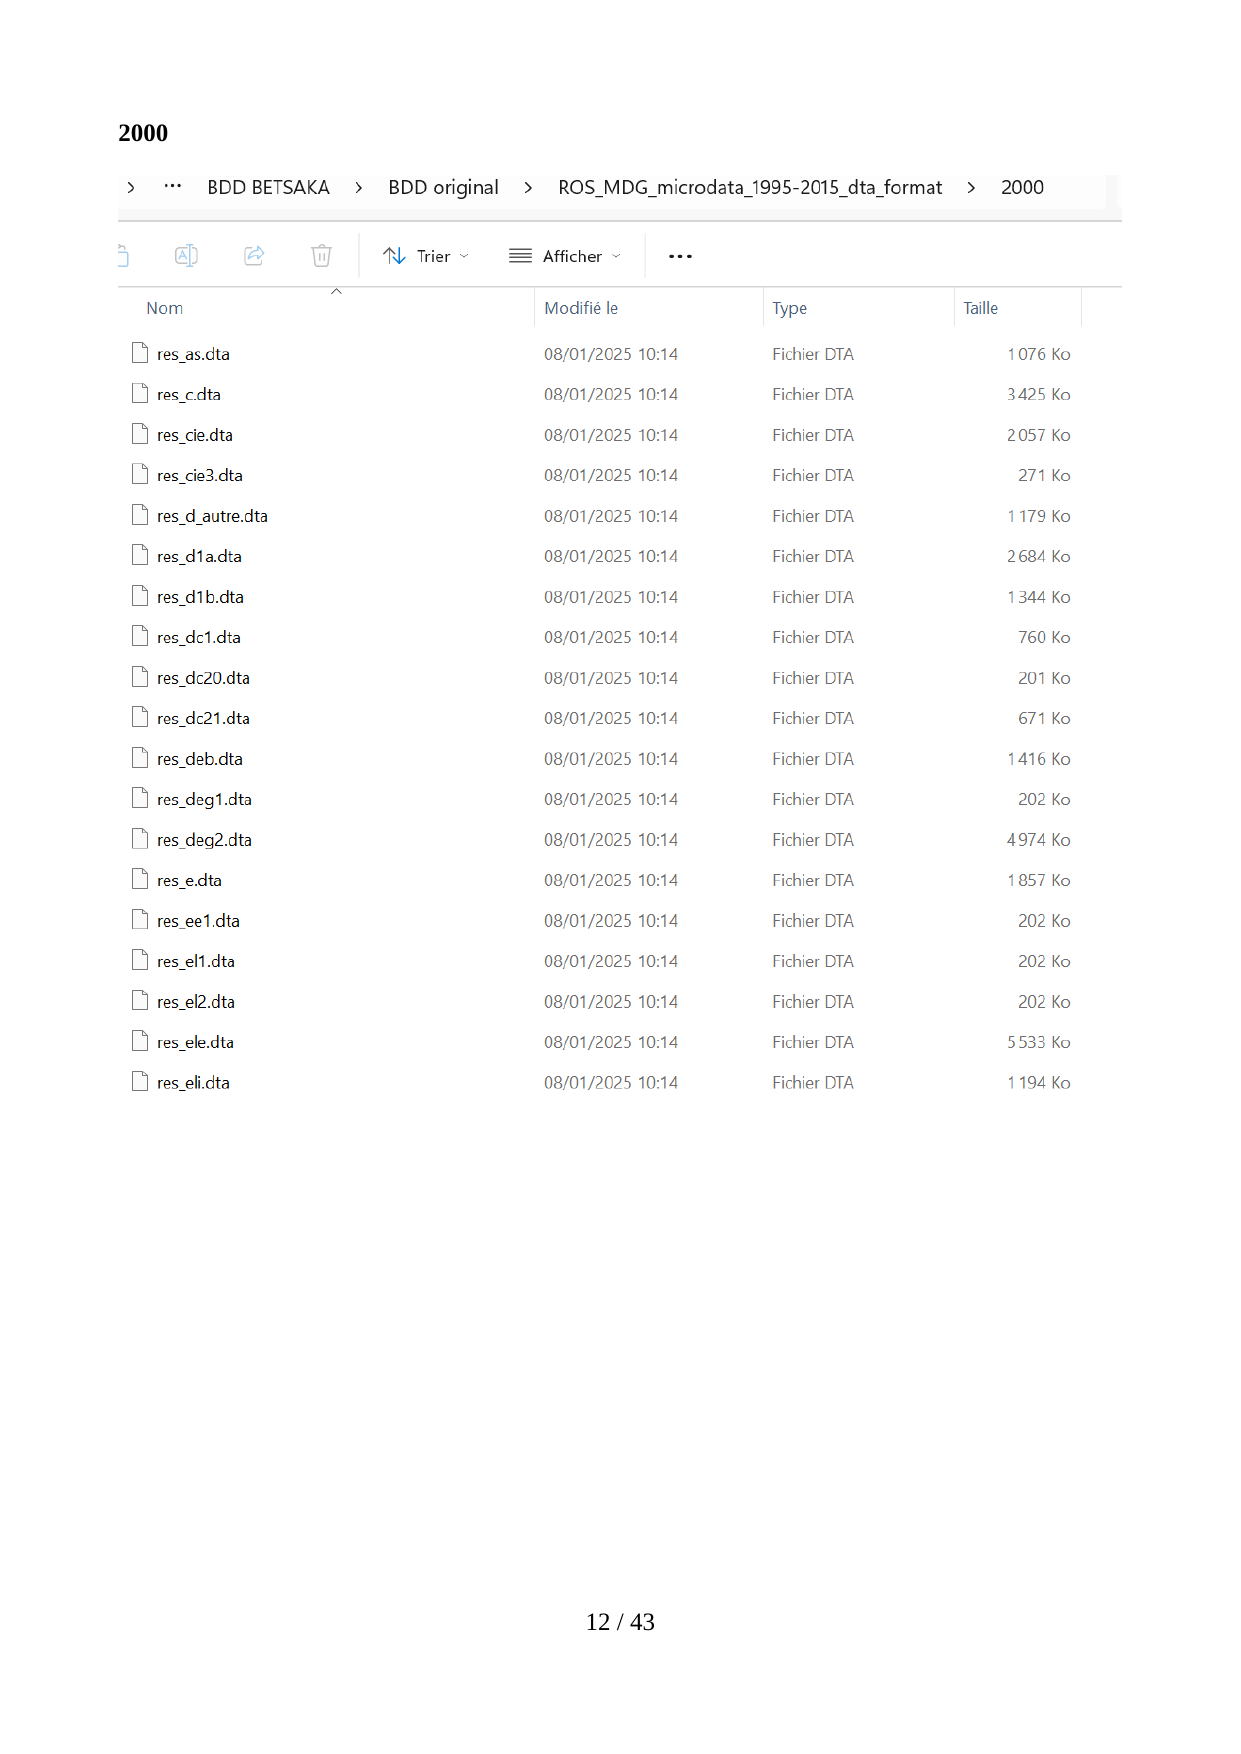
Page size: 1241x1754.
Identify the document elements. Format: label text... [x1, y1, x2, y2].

text 2000 [118, 118, 1122, 147]
picture [118, 175, 1123, 1105]
